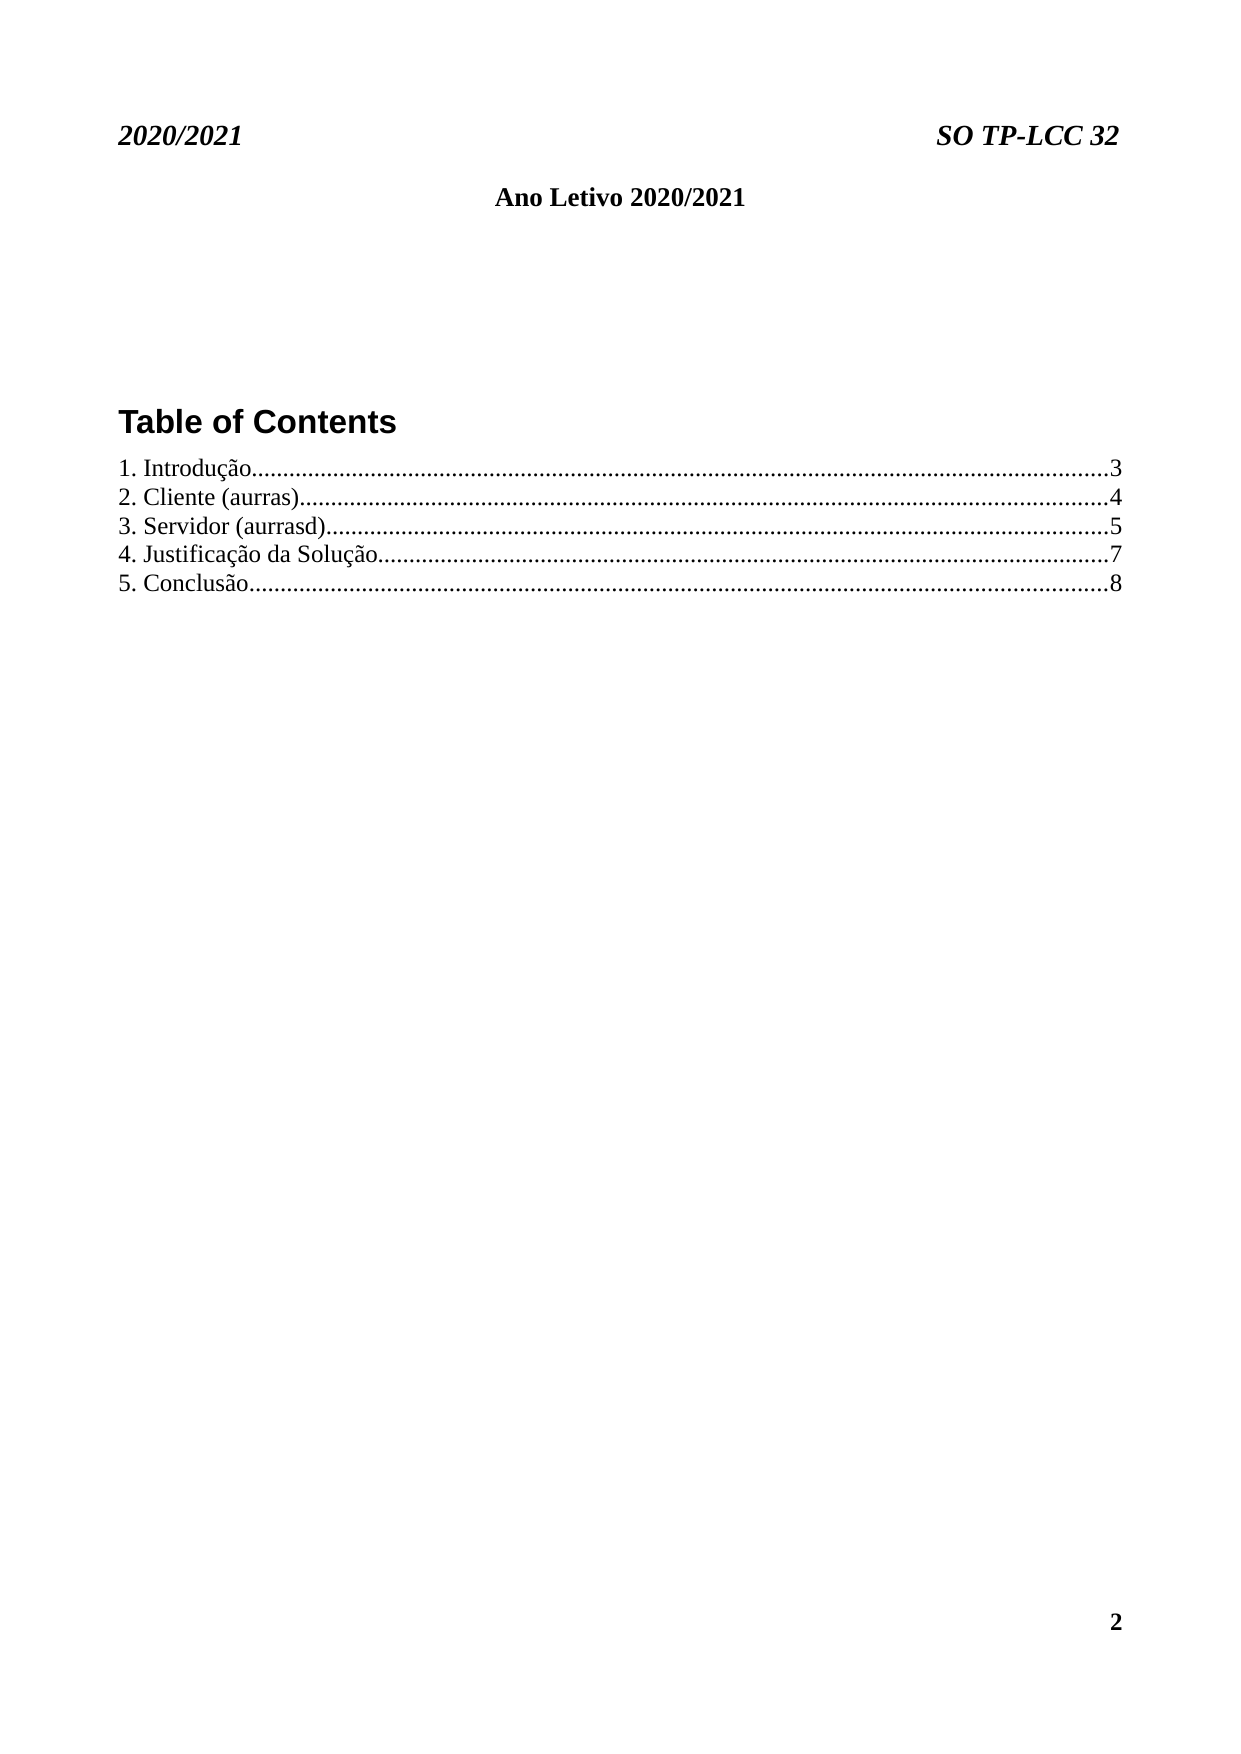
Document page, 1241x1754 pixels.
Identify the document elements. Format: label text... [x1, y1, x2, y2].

text 1. Introdução 3 [118, 453, 1122, 482]
text 2. Cliente (aurras) 4 [118, 482, 1122, 511]
text 3. Servidor (aurrasd) 5 [118, 511, 1122, 539]
text Ano Letivo 2020/2021 [118, 181, 1122, 212]
text 5. Conclusão 8 [118, 568, 1122, 597]
subtitle Table of Contents [118, 402, 1122, 441]
text 4. Justificação da Solução 7 [118, 539, 1122, 568]
